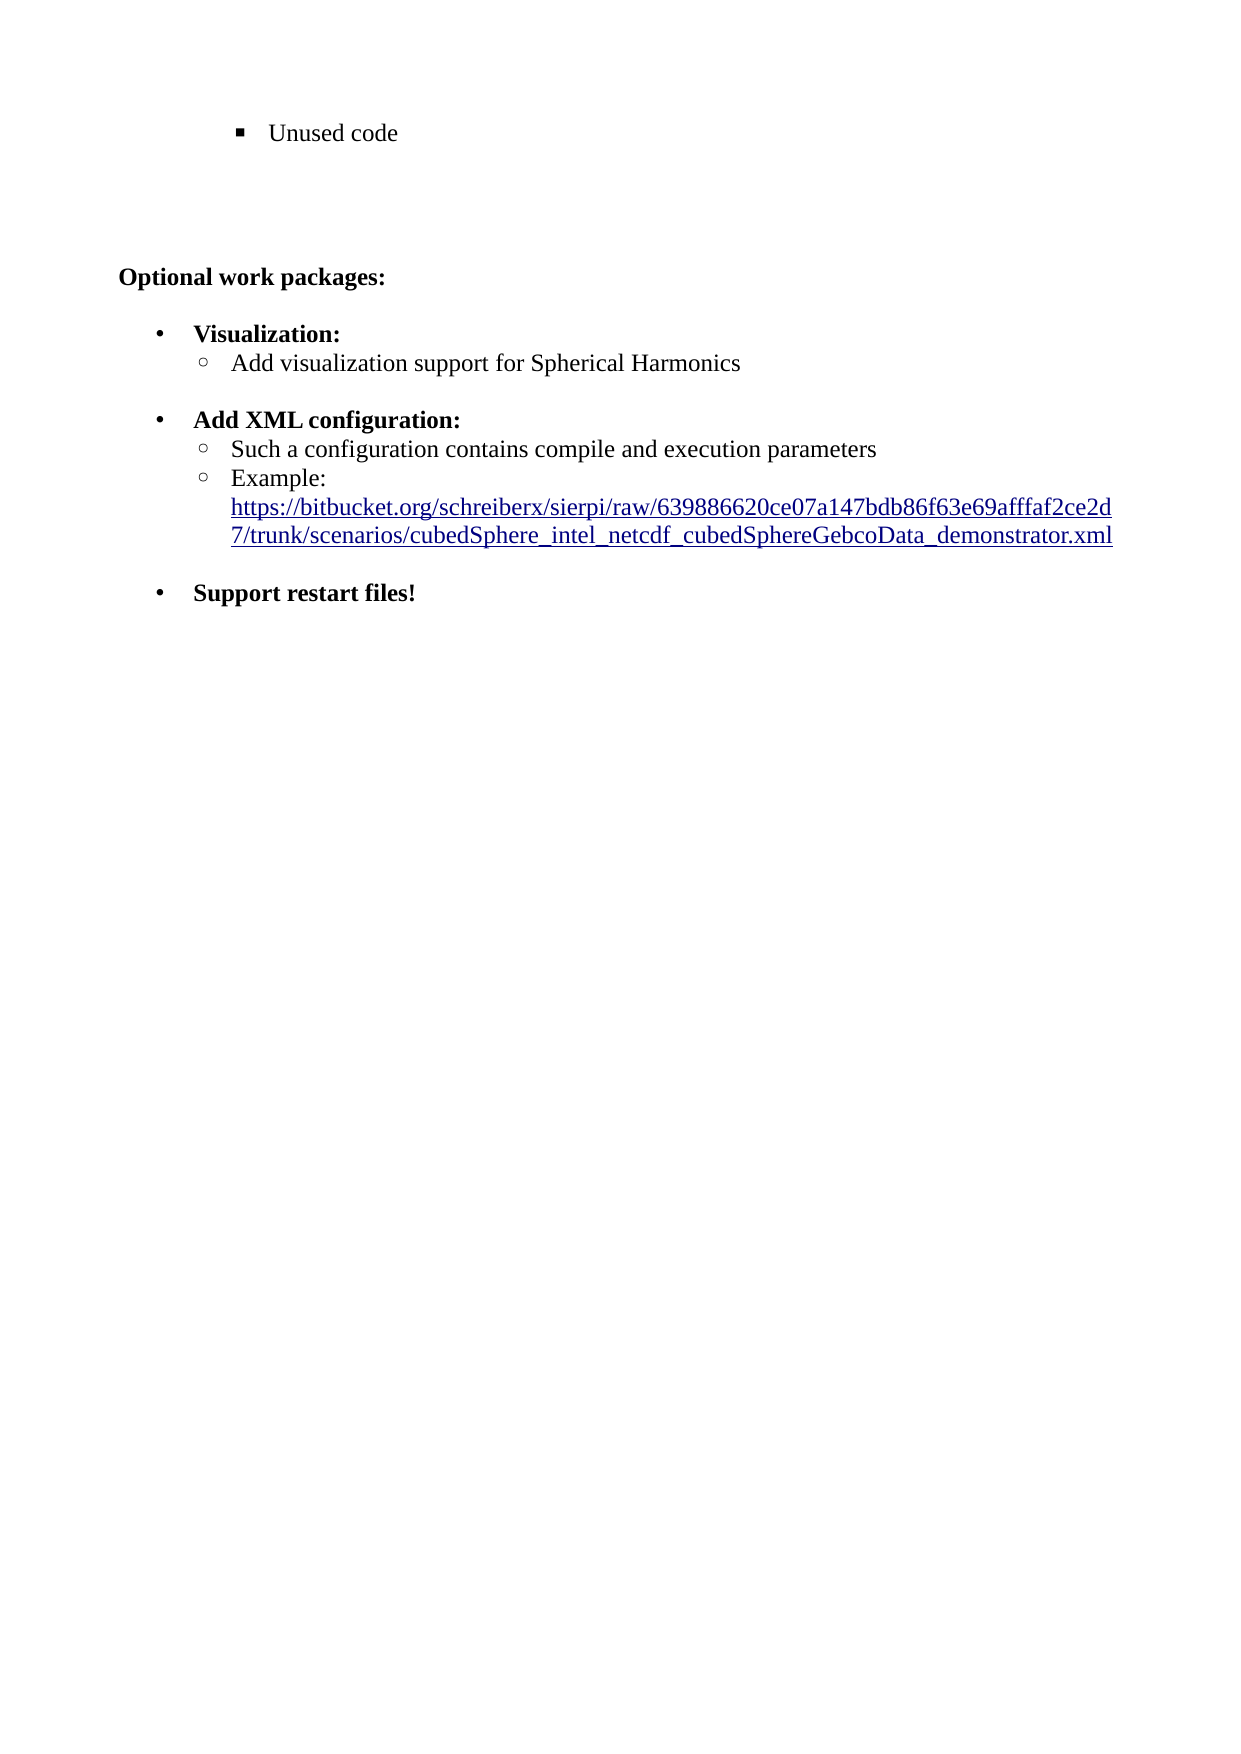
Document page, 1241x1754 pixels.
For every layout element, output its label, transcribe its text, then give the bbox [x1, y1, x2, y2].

list Visualization: [156, 319, 1122, 348]
text Optional work packages: [118, 262, 1122, 291]
list Example: https://bitbucket.org/schreiberx/sierpi/raw/639886620ce07a147bdb86f63e69afffaf2ce2d7/trunk/scenarios/cubedSphere_intel_netcdf_cubedSphereGebcoData_demonstrator.xml [193, 463, 1122, 549]
list Unused code [231, 118, 1122, 147]
list Add XML configuration: [156, 406, 1122, 434]
list Such a configuration contains compile and execution parameters [193, 434, 1122, 463]
list Add visualization support for Spherical Harmonics [193, 348, 1122, 377]
list Support restart files! [156, 578, 1122, 607]
